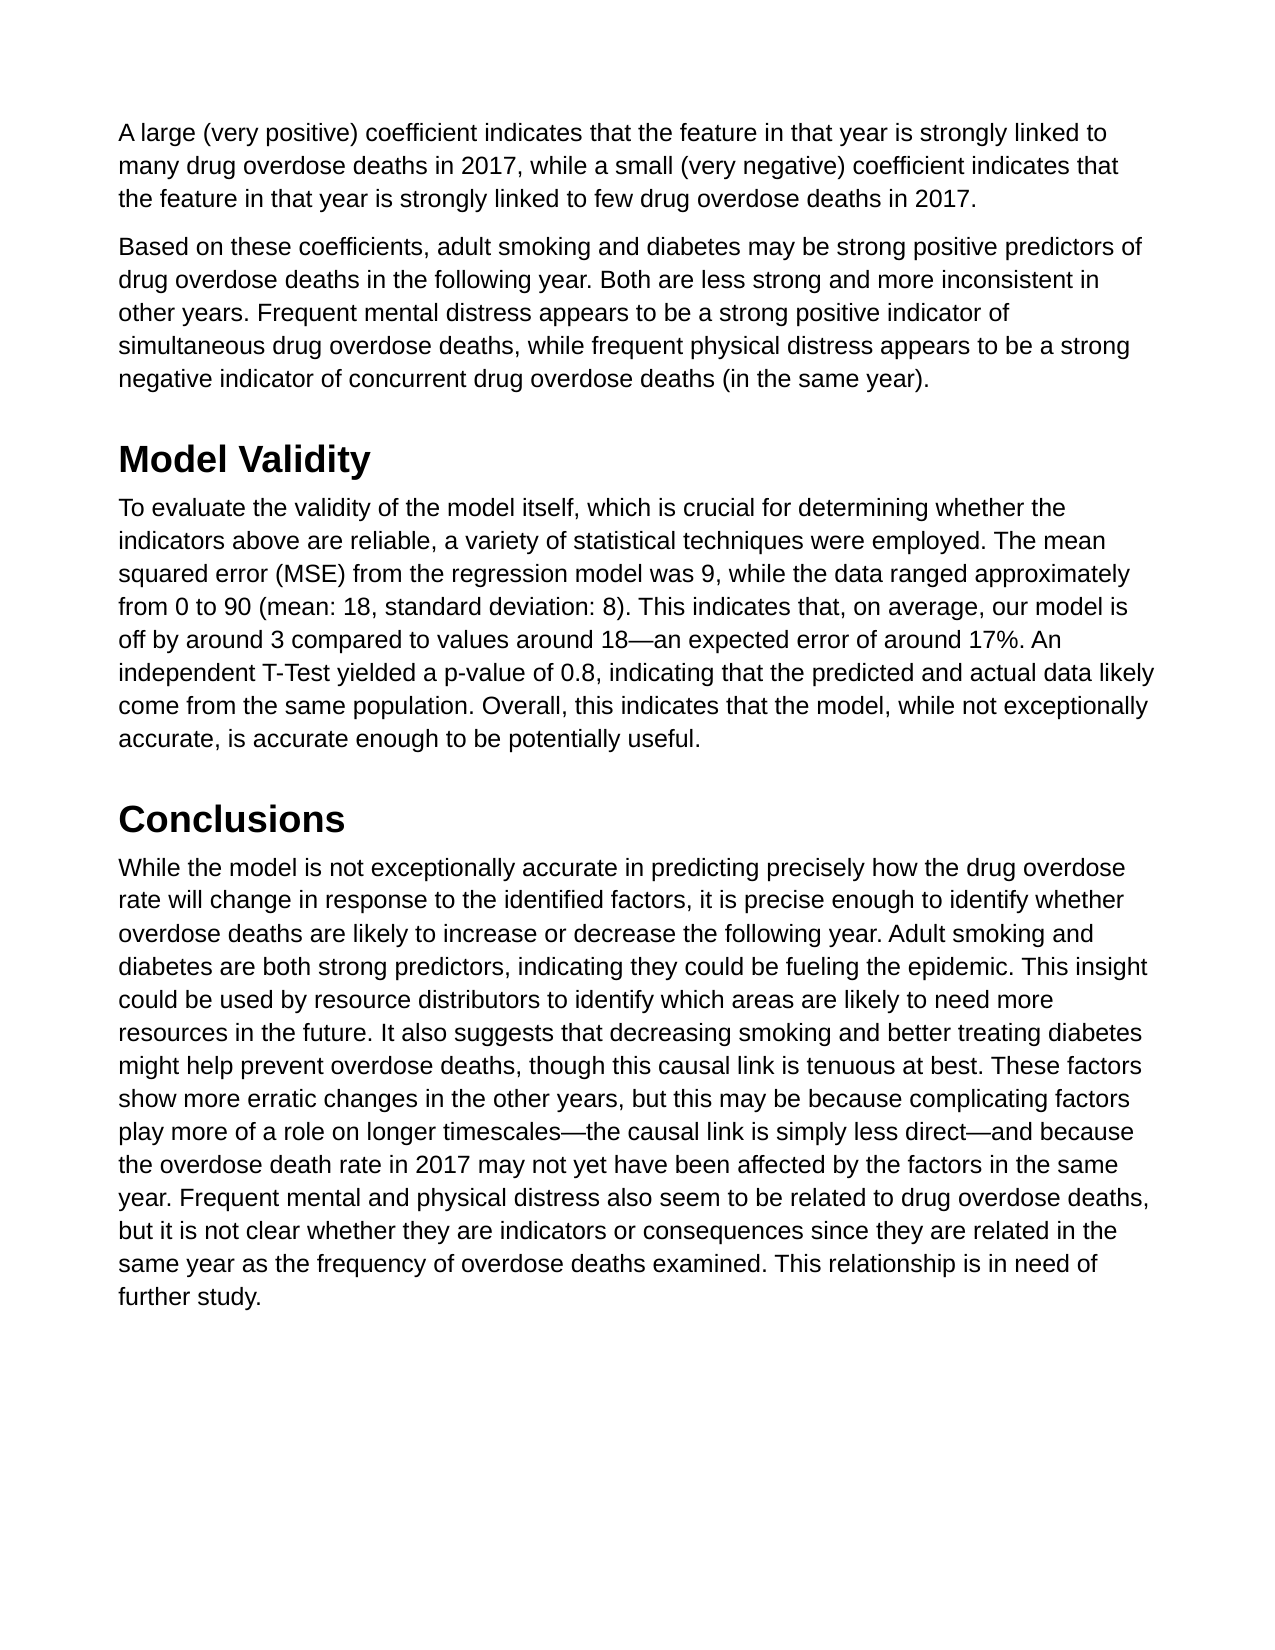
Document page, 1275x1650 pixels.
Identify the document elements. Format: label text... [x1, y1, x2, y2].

subtitle Model Validity [118, 436, 1157, 480]
text While the model is not exceptionally accurate in predicting precisely how the drug overdose rate will change in response to the identified factors, it is precise enough to identify whether overdose deaths are likely to increase or decrease the following year. Adult smoking and diabetes are both strong predictors, indicating they could be fueling the epidemic. This insight could be used by resource distributors to identify which areas are likely to need more resources in the future. It also suggests that decreasing smoking and better treating diabetes might help prevent overdose deaths, though this causal link is tenuous at best. These factors show more erratic changes in the other years, but this may be because complicating factors play more of a role on longer timescales—the causal link is simply less direct—and because the overdose death rate in 2017 may not yet have been affected by the factors in the same year. Frequent mental and physical distress also seem to be related to drug overdose deaths, but it is not clear whether they are indicators or consequences since they are related in the same year as the frequency of overdose deaths examined. This relationship is in need of further study. [118, 852, 1157, 1311]
text Based on these coefficients, adult smoking and diabetes may be strong positive predictors of drug overdose deaths in the following year. Both are less strong and more inconsistent in other years. Frequent mental distress appears to be a strong positive indicator of simultaneous drug overdose deaths, while frequent physical distress appears to be a strong negative indicator of concurrent drug overdose deaths (in the same year). [118, 232, 1157, 393]
text To evaluate the validity of the model itself, which is crucial for determining whether the indicators above are reliable, a variety of statistical techniques were employed. The mean squared error (MSE) from the regression model was 9, while the data ranged approximately from 0 to 90 (mean: 18, standard deviation: 8). This indicates that, on average, our model is off by around 3 compared to values around 18—an expected error of around 17%. An independent T-Test yielded a p-value of 0.8, indicating that the predicted and actual data likely come from the same population. Overall, this indicates that the model, while not exceptionally accurate, is accurate enough to be potentially useful. [118, 493, 1157, 752]
text A large (very positive) coefficient indicates that the feature in that year is strongly linked to many drug overdose deaths in 2017, while a small (very negative) coefficient indicates that the feature in that year is strongly linked to few drug overdose deaths in 2017. [118, 118, 1157, 213]
subtitle Conclusions [118, 796, 1157, 840]
